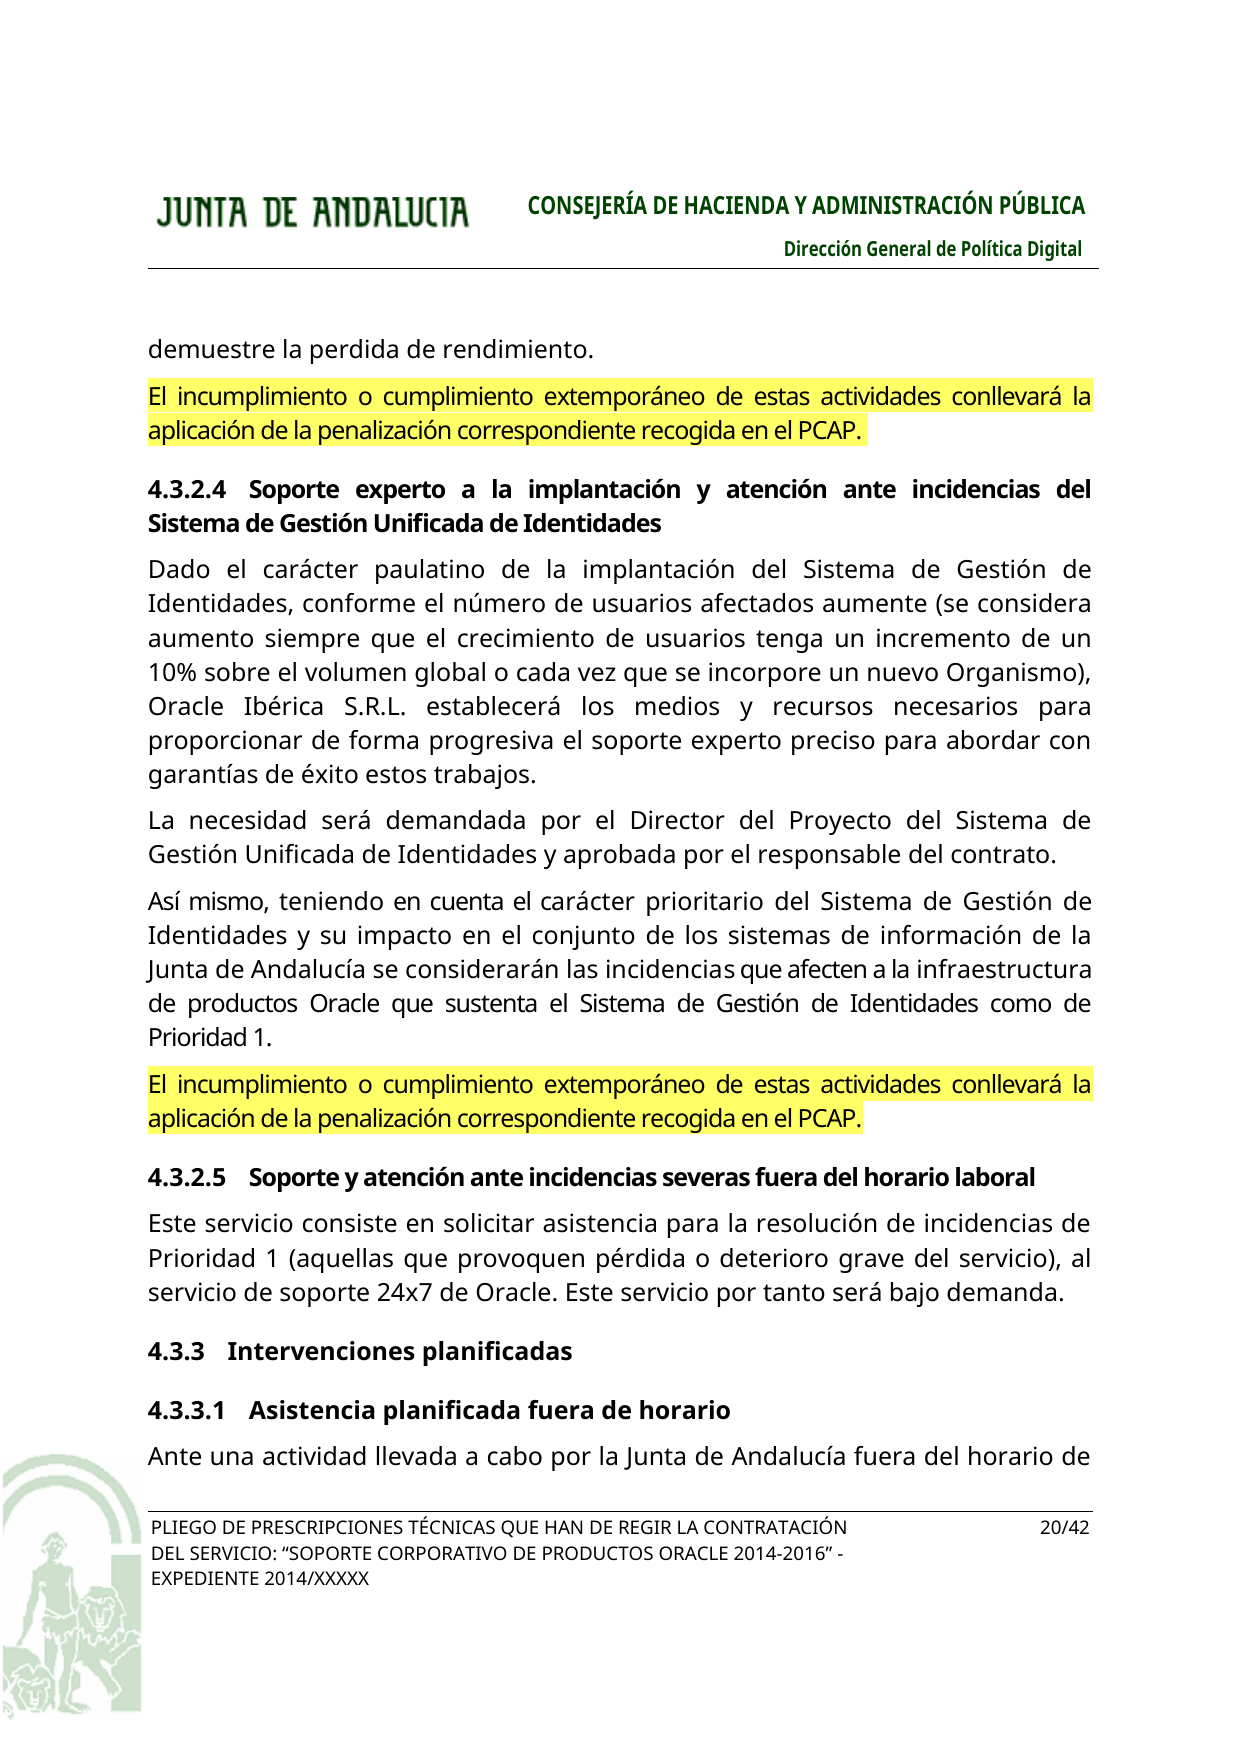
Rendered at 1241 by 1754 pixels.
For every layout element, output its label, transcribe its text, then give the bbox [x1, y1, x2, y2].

subtitle Intervenciones planificadas [148, 1333, 1093, 1367]
subtitle Soporte experto a la implantación y atención ante incidencias del Sistema de Gestión Unificada de Identidades [148, 471, 1093, 539]
text Dado el carácter paulatino de la implantación del Sistema de Gestión de Identidades, conforme el número de usuarios afectados aumente (se considera aumento siempre que el crecimiento de usuarios tenga un incremento de un 10% sobre el volumen global o cada vez que se incorpore un nuevo Organismo), Oracle Ibérica S.R.L. establecerá los medios y recursos necesarios para proporcionar de forma progresiva el soporte experto preciso para abordar con garantías de éxito estos trabajos. [148, 552, 1093, 791]
text demuestre la perdida de rendimiento. [148, 332, 1093, 366]
text El incumplimiento o cumplimiento extemporáneo de estas actividades conllevará la aplicación de la penalización correspondiente recogida en el PCAP. [148, 378, 1093, 446]
text Este servicio consiste en solicitar asistencia para la resolución de incidencias de Prioridad 1 (aquellas que provoquen pérdida o deterioro grave del servicio), al servicio de soporte 24x7 de Oracle. Este servicio por tanto será bajo demanda. [148, 1206, 1093, 1308]
text La necesidad será demandada por el Director del Proyecto del Sistema de Gestión Unificada de Identidades y aprobada por el responsable del contrato. [148, 803, 1093, 871]
subtitle Soporte y atención ante incidencias severas fuera del horario laboral [148, 1159, 1093, 1194]
picture [2, 1454, 144, 1722]
text Ante una actividad llevada a cabo por la Junta de Andalucía fuera del horario de [148, 1439, 1093, 1473]
text El incumplimiento o cumplimiento extemporáneo de estas actividades conllevará la aplicación de la penalización correspondiente recogida en el PCAP. [148, 1066, 1093, 1134]
subtitle Asistencia planificada fuera de horario [148, 1392, 1093, 1426]
picture [156, 197, 471, 229]
text Así mismo, teniendo en cuenta el carácter prioritario del Sistema de Gestión de Identidades y su impacto en el conjunto de los sistemas de información de la Junta de Andalucía se considerarán las incidencias que afecten a la infraestructura de productos Oracle que sustenta el Sistema de Gestión de Identidades como de Prioridad 1. [148, 884, 1093, 1054]
